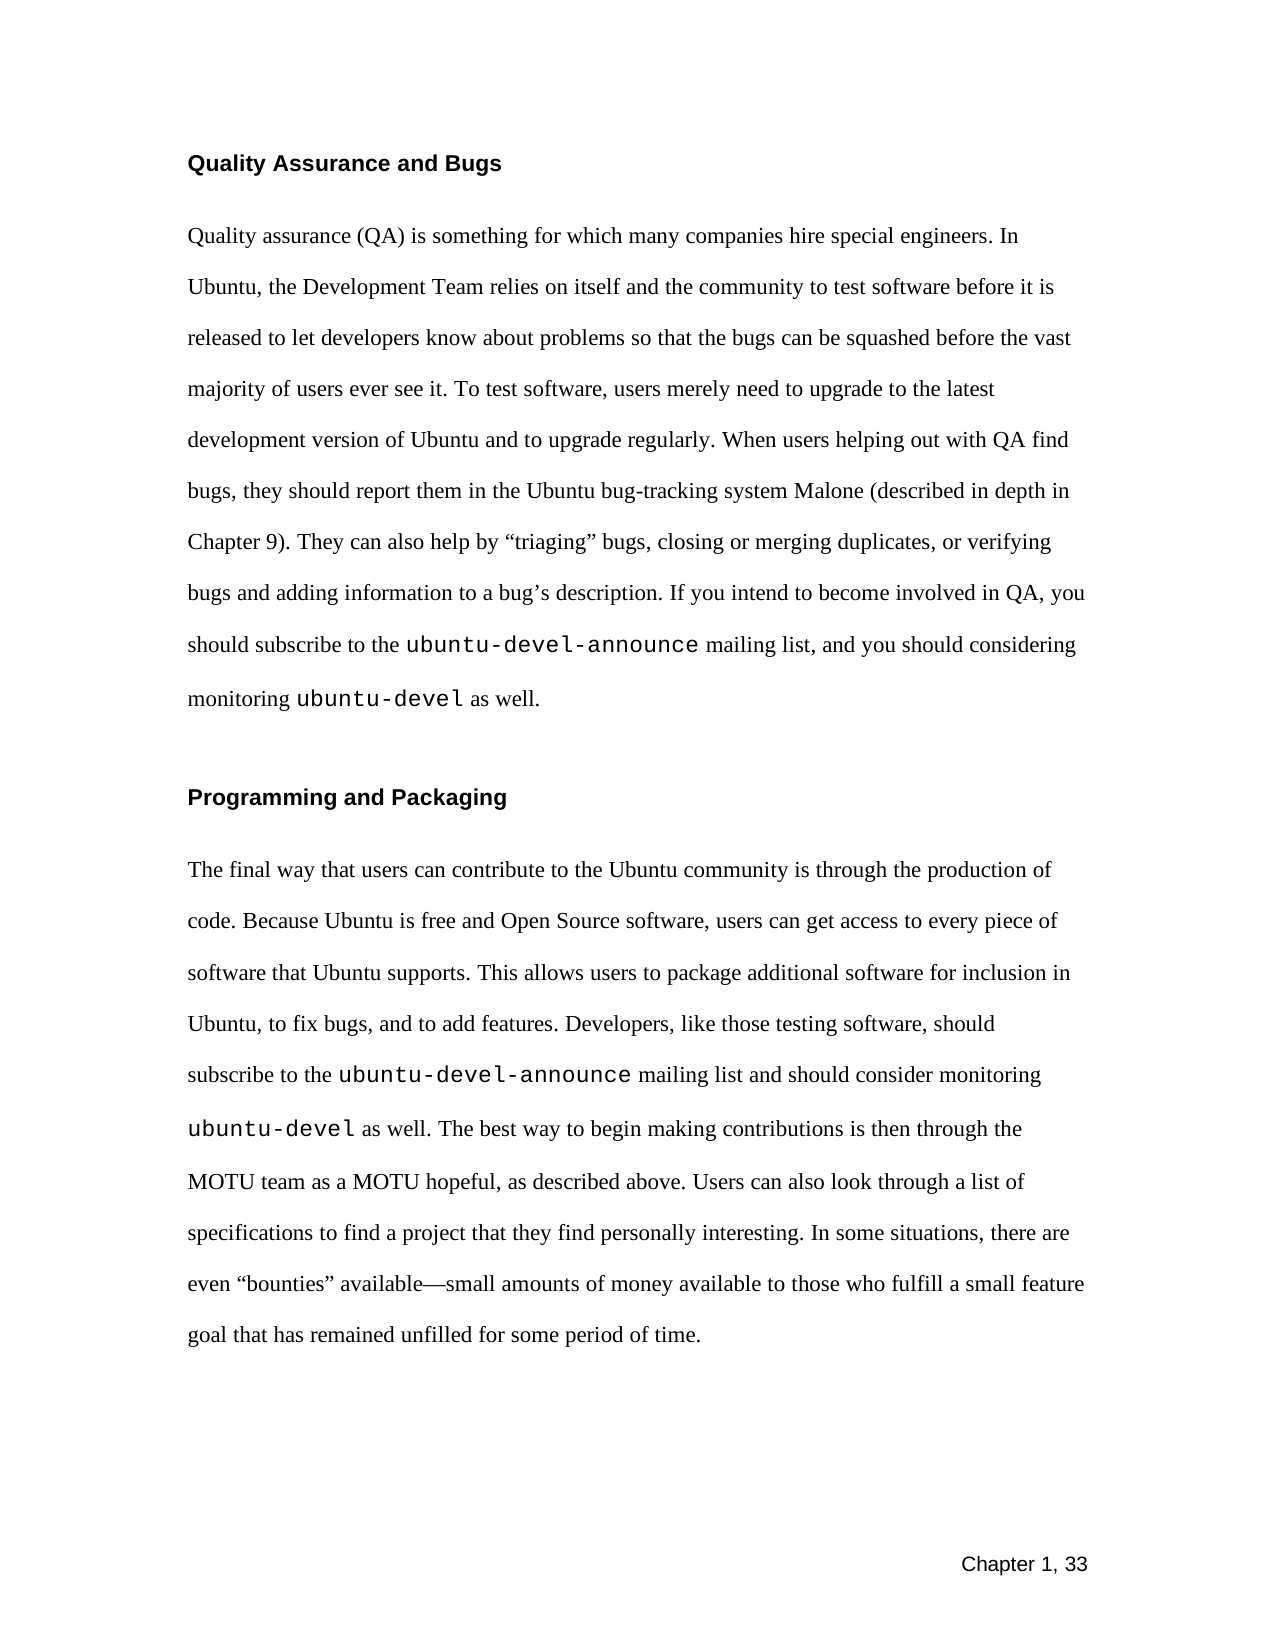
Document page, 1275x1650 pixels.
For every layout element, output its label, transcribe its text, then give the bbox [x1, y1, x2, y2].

text Quality assurance (QA) is something for which many companies hire special engineers. In Ubuntu, the Development Team relies on itself and the community to test software before it is released to let developers know about problems so that the bugs can be squashed before the vast majority of users ever see it. To test software, users merely need to upgrade to the latest development version of Ubuntu and to upgrade regularly. When users helping out with QA find bugs, they should report them in the Ubuntu bug-tracking system Malone (described in depth in Chapter 9). They can also help by “triaging” bugs, closing or merging duplicates, or verifying bugs and adding information to a bug’s description. If you intend to become involved in QA, you should subscribe to the ubuntu-devel-announce mailing list, and you should considering monitoring ubuntu-devel as well. [187, 223, 1087, 713]
text Programming and Packaging [187, 784, 1087, 810]
text Quality Assurance and Bugs [187, 150, 1087, 176]
text The final way that users can contribute to the Ubuntu community is through the production of code. Because Ubuntu is free and Open Source software, users can get access to every piece of software that Ubuntu supports. This allows users to package additional software for inclusion in Ubuntu, to fix bugs, and to add features. Developers, like those testing software, should subscribe to the ubuntu-devel-announce mailing list and should consider monitoring ubuntu-devel as well. The best way to begin making contributions is then through the MOTU team as a MOTU hopeful, as described above. Users can also look through a list of specifications to find a project that they find personally interesting. In some situations, there are even “bounties” available—small amounts of money available to those who fulfill a small feature goal that has remained unfilled for some period of time. [187, 857, 1087, 1347]
